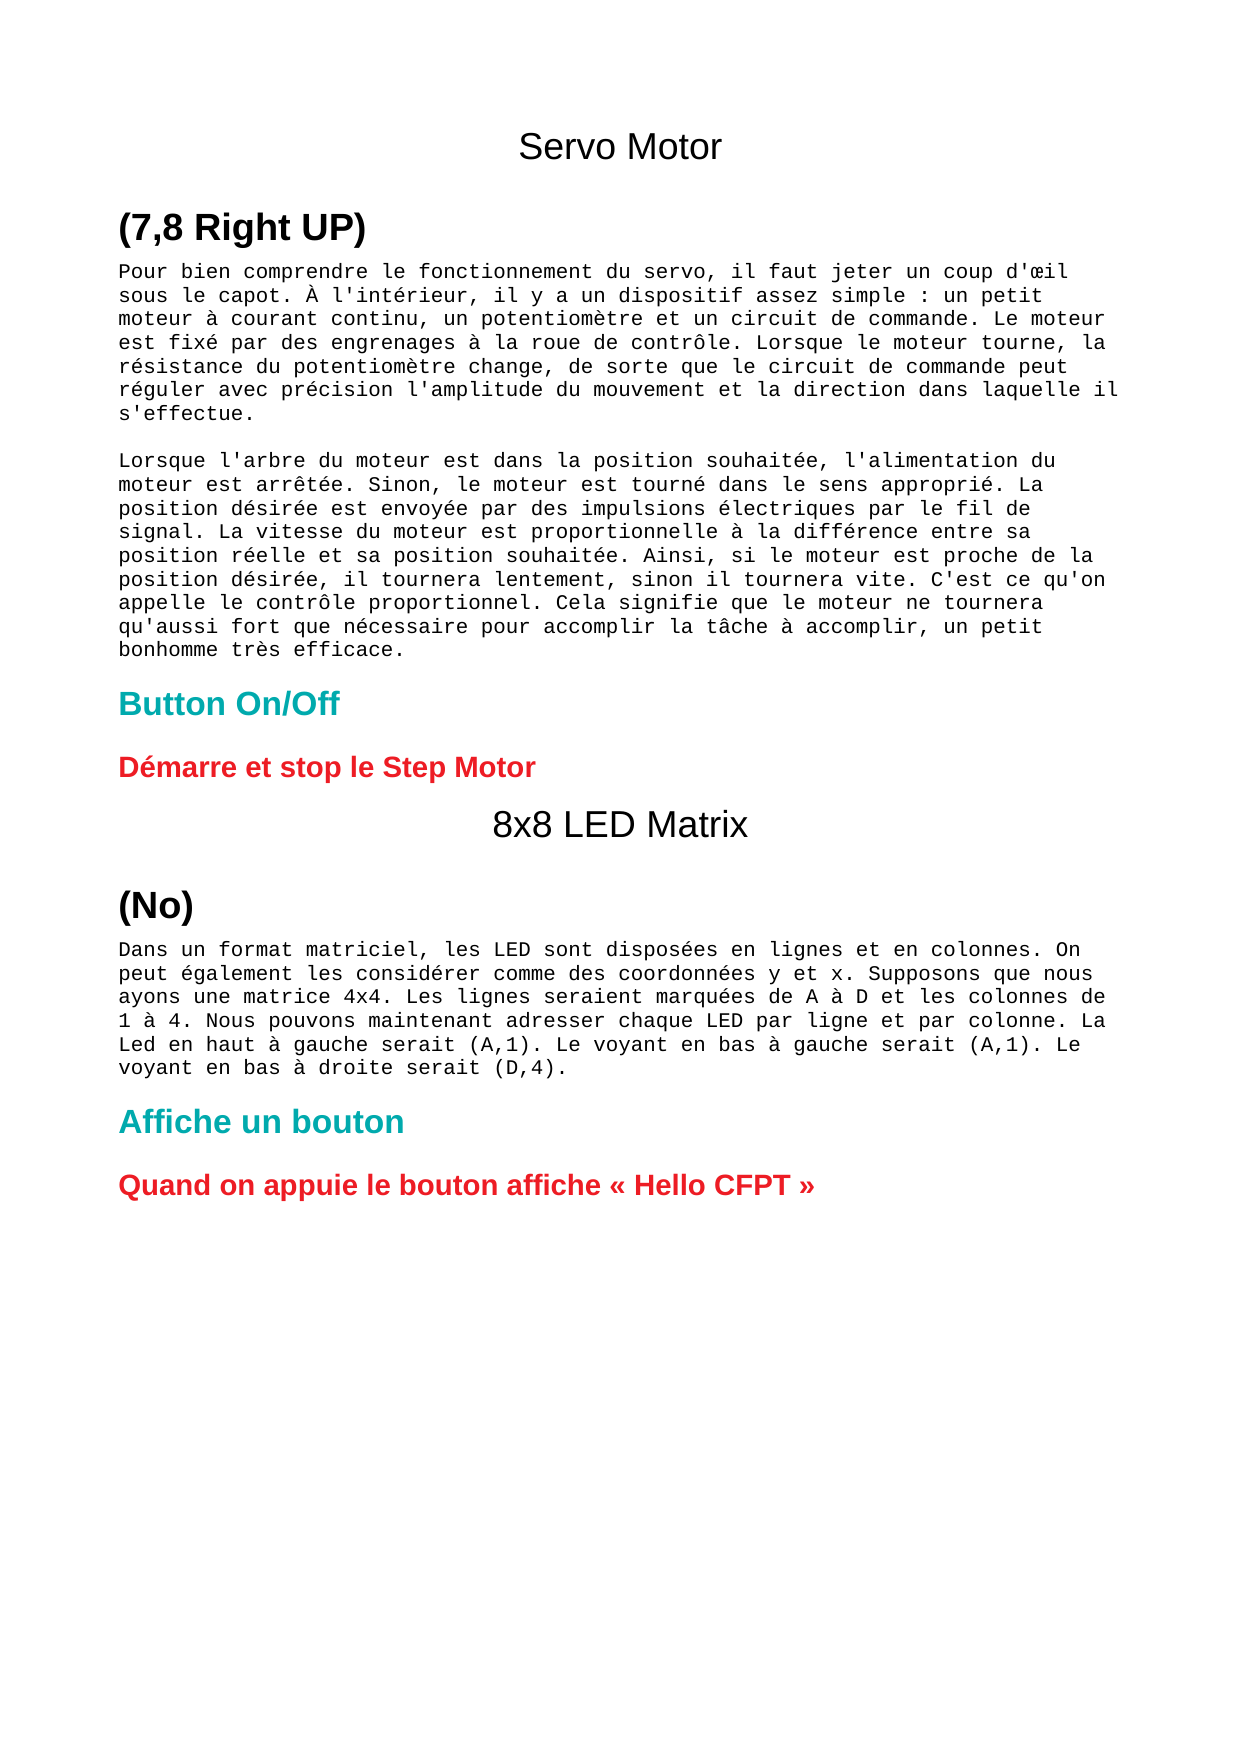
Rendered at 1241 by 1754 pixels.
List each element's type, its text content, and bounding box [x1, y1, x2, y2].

text Lorsque l'arbre du moteur est dans la position souhaitée, l'alimentation du moteur est arrêtée. Sinon, le moteur est tourné dans le sens approprié. La position désirée est envoyée par des impulsions électriques par le fil de signal. La vitesse du moteur est proportionnelle à la différence entre sa position réelle et sa position souhaitée. Ainsi, si le moteur est proche de la position désirée, il tournera lentement, sinon il tournera vite. C'est ce qu'on appelle le contrôle proportionnel. Cela signifie que le moteur ne tournera qu'aussi fort que nécessaire pour accomplir la tâche à accomplir, un petit bonhomme très efficace. [118, 450, 1122, 663]
subtitle Quand on appuie le bouton affiche « Hello CFPT » [118, 1167, 1122, 1201]
subtitle (No) [118, 883, 1122, 926]
subtitle Servo Motor [118, 124, 1122, 167]
text Dans un format matriciel, les LED sont disposées en lignes et en colonnes. On peut également les considérer comme des coordonnées y et x. Supposons que nous ayons une matrice 4x4. Les lignes seraient marquées de A à D et les colonnes de 1 à 4. Nous pouvons maintenant adresser chaque LED par ligne et par colonne. La Led en haut à gauche serait (A,1). Le voyant en bas à gauche serait (A,1). Le voyant en bas à droite serait (D,4). [118, 939, 1122, 1081]
subtitle 8x8 LED Matrix [118, 802, 1122, 845]
subtitle Démarre et stop le Step Motor [118, 750, 1122, 783]
subtitle (7,8 Right UP) [118, 205, 1122, 249]
subtitle Affiche un bouton [118, 1102, 1122, 1140]
text Pour bien comprendre le fonctionnement du servo, il faut jeter un coup d'œil sous le capot. À l'intérieur, il y a un dispositif assez simple : un petit moteur à courant continu, un potentiomètre et un circuit de commande. Le moteur est fixé par des engrenages à la roue de contrôle. Lorsque le moteur tourne, la résistance du potentiomètre change, de sorte que le circuit de commande peut réguler avec précision l'amplitude du mouvement et la direction dans laquelle il s'effectue. [118, 261, 1122, 427]
subtitle Button On/Off [118, 684, 1122, 723]
